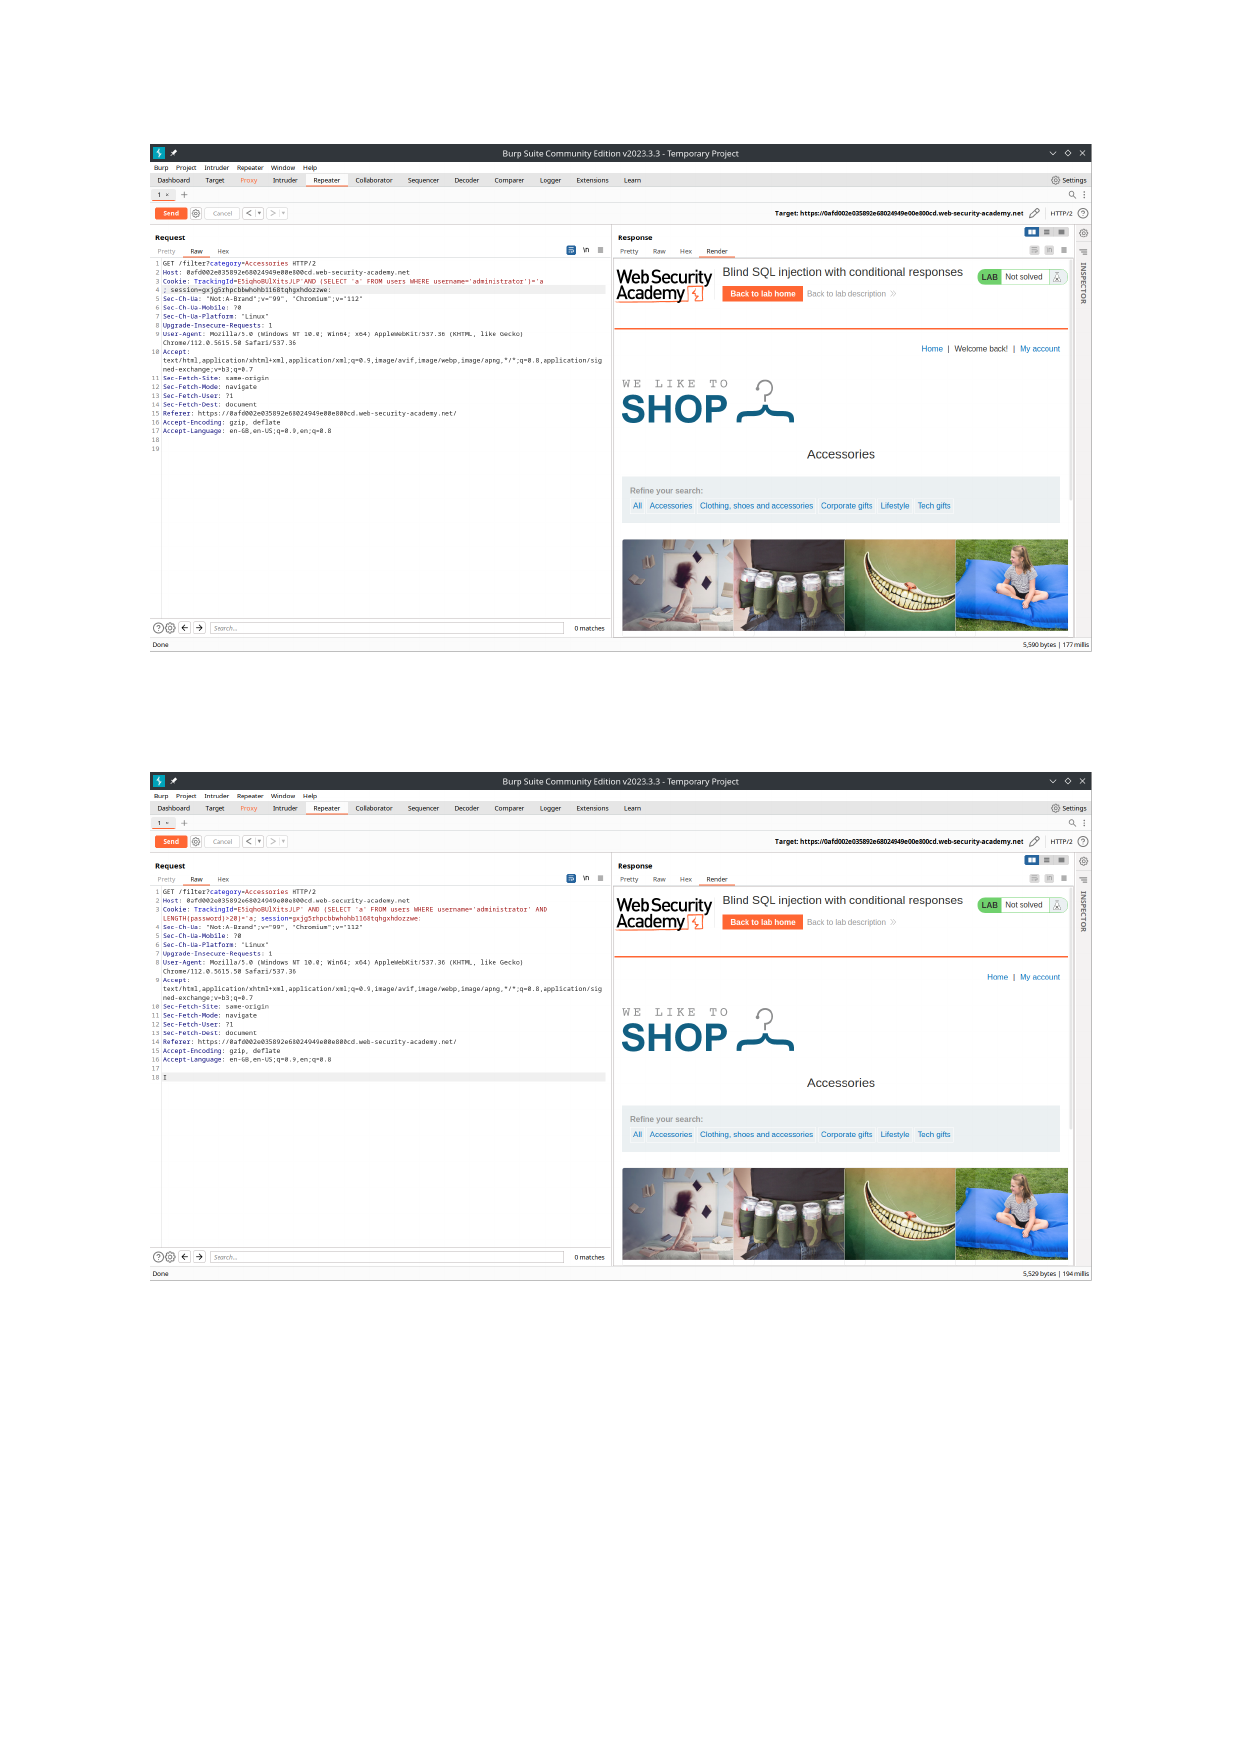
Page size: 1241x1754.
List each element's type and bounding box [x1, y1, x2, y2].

picture [118, 118, 1123, 689]
picture [118, 746, 1123, 1318]
